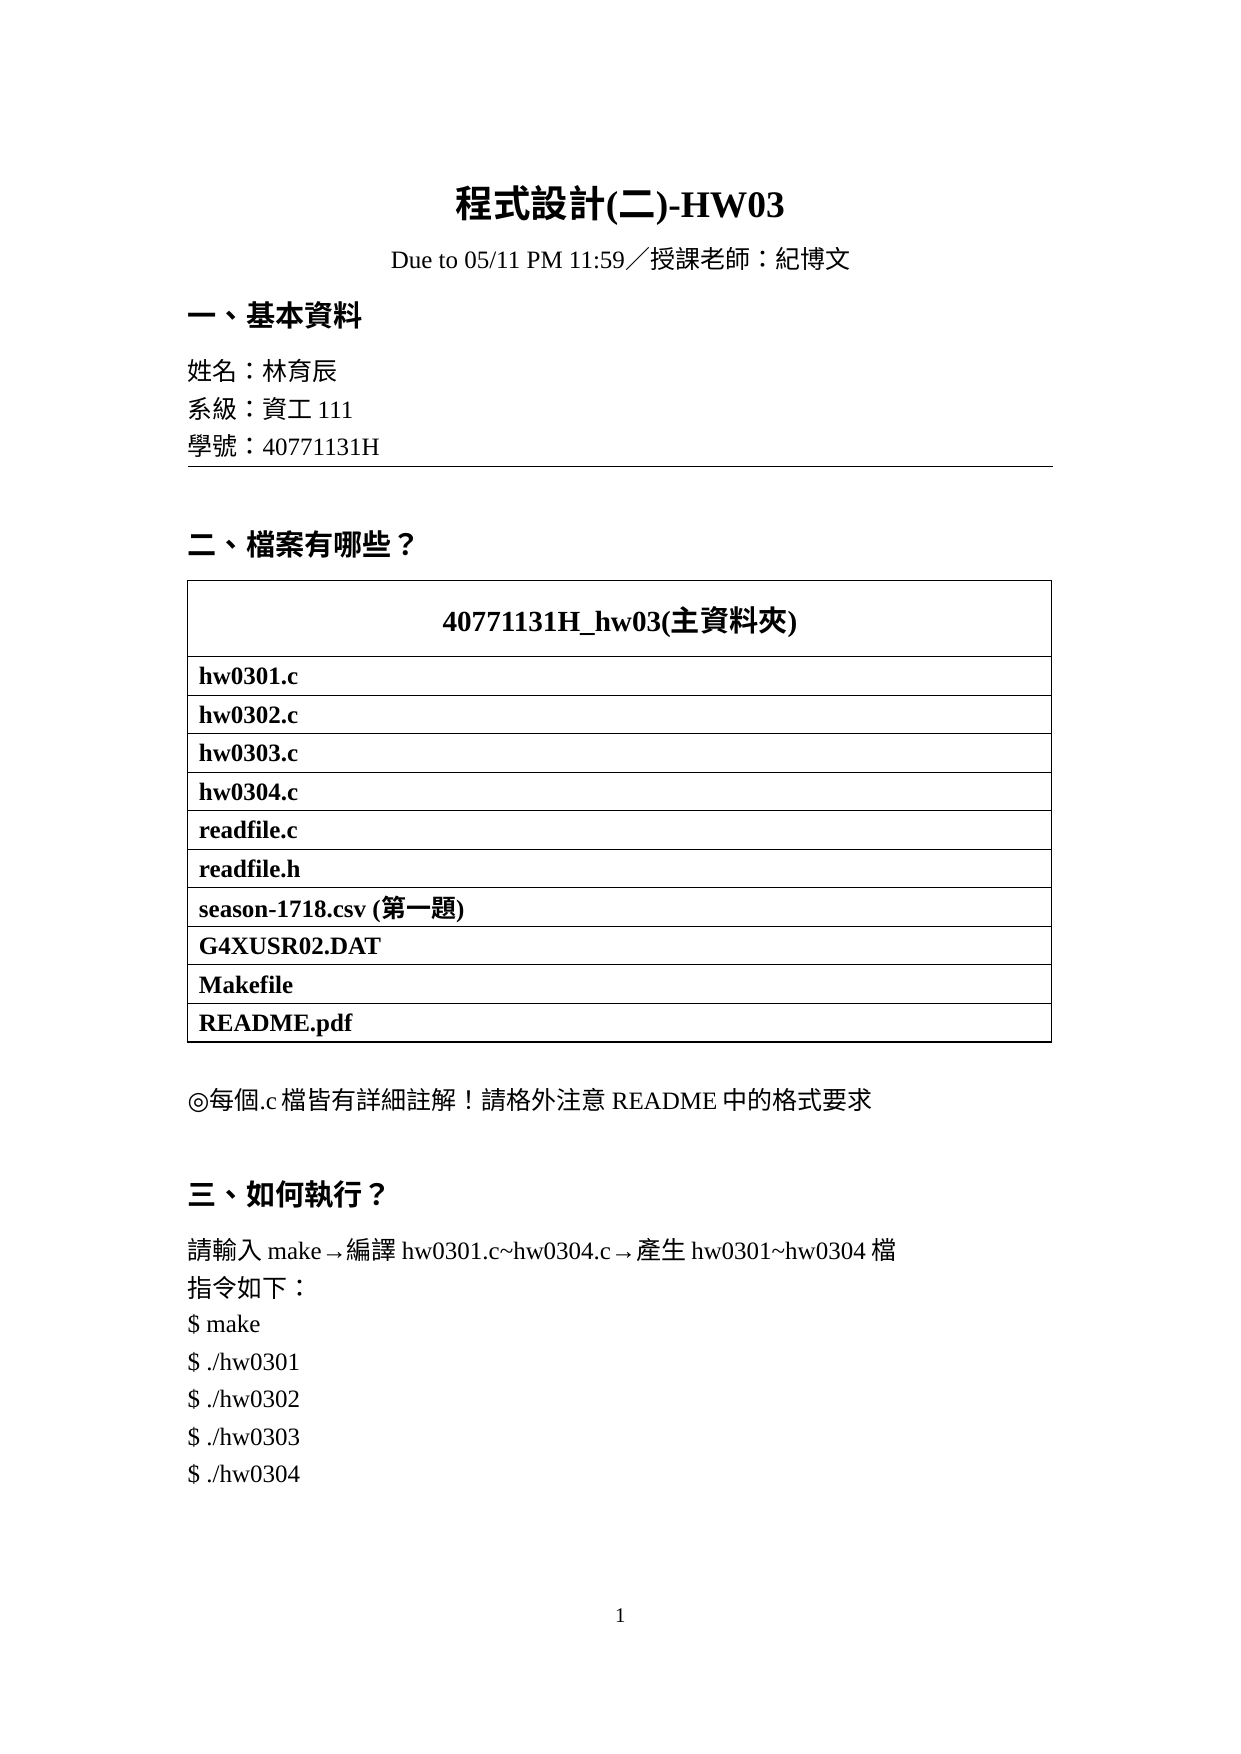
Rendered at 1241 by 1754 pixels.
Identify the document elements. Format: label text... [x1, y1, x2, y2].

text ◎每個.c檔皆有詳細註解！請格外注意README中的格式要求 [187, 1080, 1053, 1117]
text 三、如何執行？ [187, 1155, 1053, 1230]
text $ ./hw0302 [187, 1380, 1053, 1417]
table_cell README.pdf [188, 1004, 1051, 1041]
text 二、檔案有哪些？ [187, 505, 1053, 580]
table_cell Makefile [188, 965, 1051, 1003]
text 學號：40771131H [187, 426, 1053, 467]
text 請輸入make→編譯hw0301.c~hw0304.c→產生hw0301~hw0304檔 [187, 1230, 1053, 1267]
table_cell readfile.h [188, 850, 1051, 887]
table_cell hw0302.c [188, 696, 1051, 733]
text 系級：資工111 [187, 389, 1053, 426]
text 一、基本資料 [187, 276, 1053, 351]
text $ make [187, 1305, 1053, 1342]
text $ ./hw0303 [187, 1417, 1053, 1455]
table_header 40771131H_hw03(主資料夾) [188, 581, 1051, 656]
table_cell hw0304.c [188, 773, 1051, 810]
text 姓名：林育辰 [187, 351, 1053, 389]
text $ ./hw0301 [187, 1342, 1053, 1380]
table_cell G4XUSR02.DAT [188, 927, 1051, 964]
text 程式設計(二)-HW03 [187, 164, 1053, 239]
table_cell hw0301.c [188, 657, 1051, 694]
text 指令如下： [187, 1267, 1053, 1305]
table_cell season-1718.csv (第一題) [188, 888, 1051, 926]
table_cell hw0303.c [188, 734, 1051, 772]
text $ ./hw0304 [187, 1455, 1053, 1492]
text Due to 05/11 PM 11:59／授課老師：紀博文 [187, 239, 1053, 276]
table_cell readfile.c [188, 811, 1051, 849]
